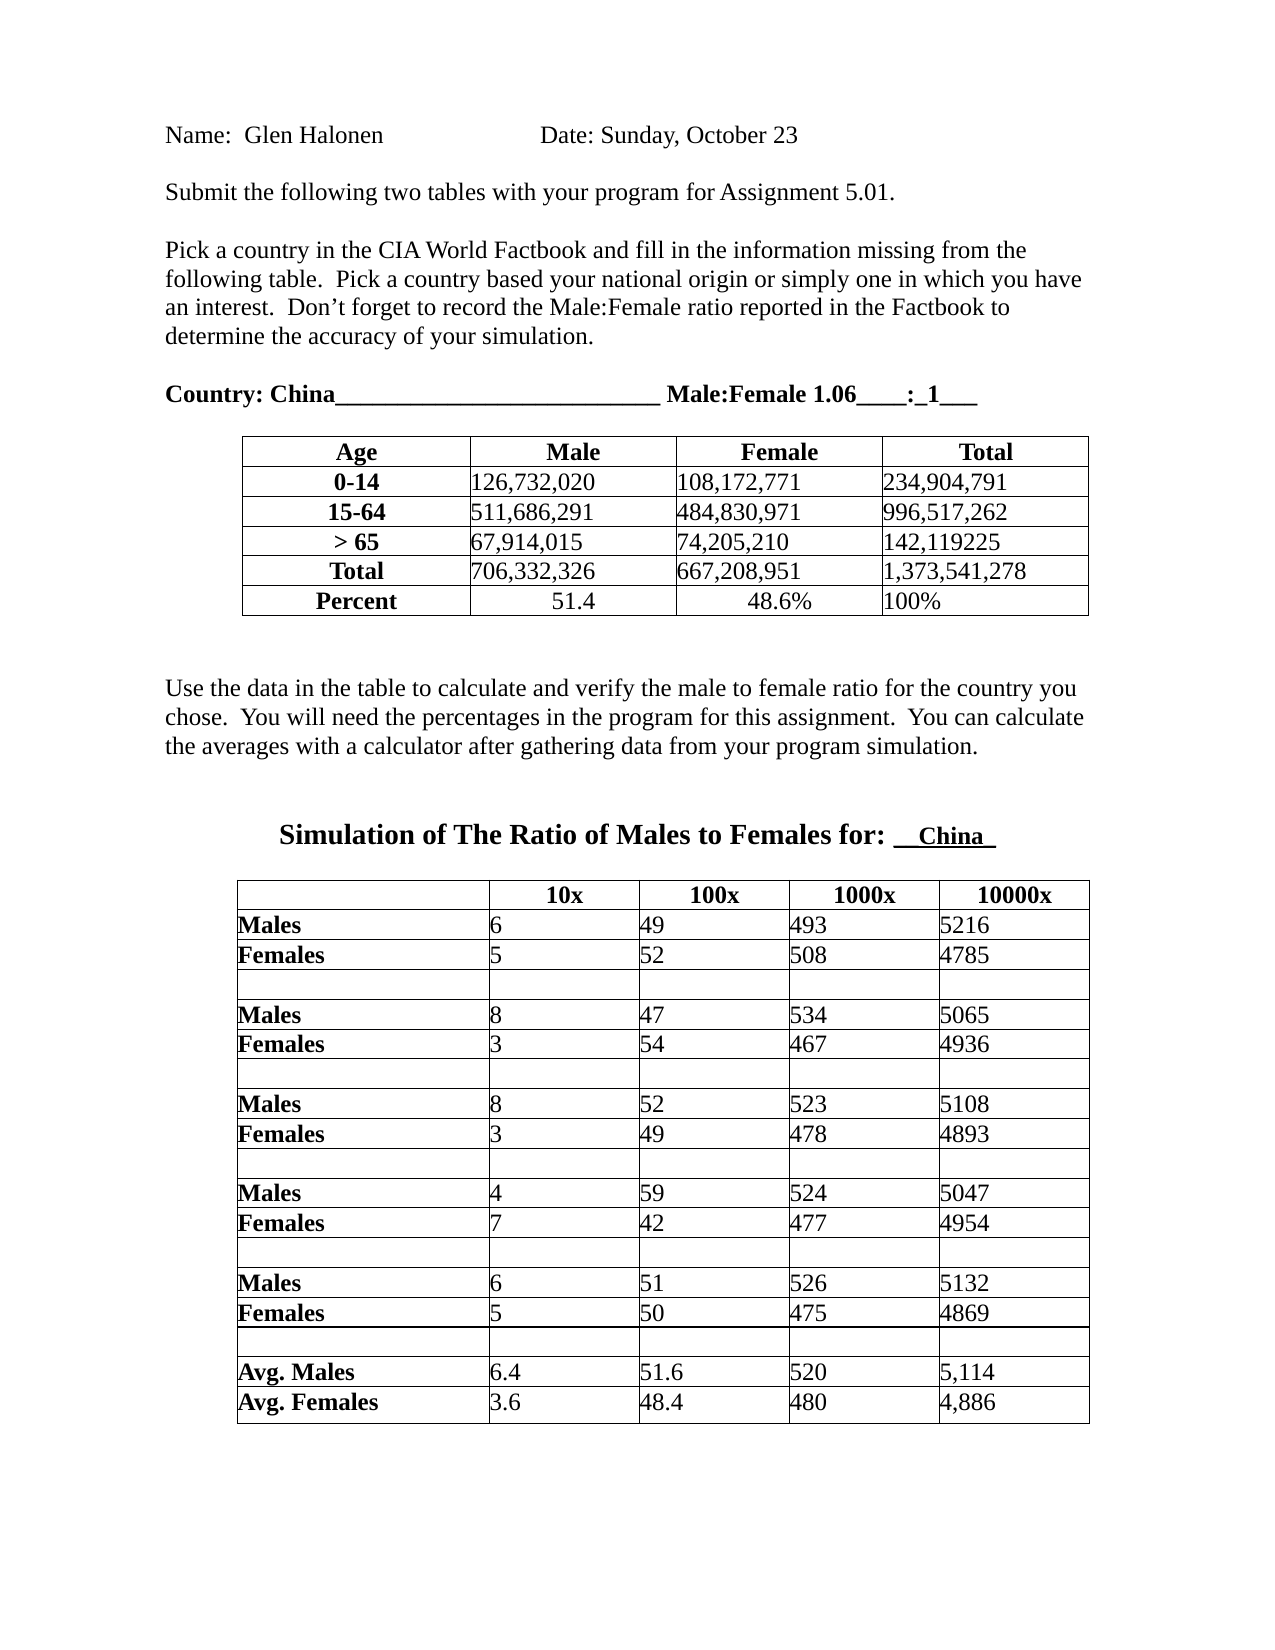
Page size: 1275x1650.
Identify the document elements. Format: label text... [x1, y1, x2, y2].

table_cell 142,119225 [883, 527, 1088, 555]
table_cell 42 [640, 1208, 789, 1237]
table_cell 108,172,771 [677, 467, 882, 496]
table_cell 51 [640, 1268, 789, 1297]
table_cell Avg. Males [238, 1357, 489, 1386]
table_cell [940, 970, 1089, 999]
table_cell 51.4 [471, 586, 676, 615]
table_cell [490, 1149, 639, 1177]
table_header 10000x [940, 881, 1089, 909]
text Country: China__________________________ Male:Female 1.06____:_1___ [165, 379, 1110, 407]
table_cell 511,686,291 [471, 497, 676, 526]
table_cell 4936 [940, 1030, 1089, 1058]
table_cell Females [238, 1298, 489, 1326]
table_cell 3.6 [490, 1387, 639, 1423]
table_cell [490, 1328, 639, 1356]
table_cell 74,205,210 [677, 527, 882, 555]
table_header 1000x [790, 881, 939, 909]
table_cell 47 [640, 1000, 789, 1028]
table_cell 67,914,015 [471, 527, 676, 555]
table_cell Females [238, 1030, 489, 1058]
table_cell 52 [640, 1089, 789, 1118]
table_cell 5 [490, 1298, 639, 1326]
table_cell [940, 1238, 1089, 1267]
table_cell 50 [640, 1298, 789, 1326]
table_cell 508 [790, 940, 939, 969]
table_cell 0-14 [243, 467, 470, 496]
table_cell 478 [790, 1119, 939, 1148]
table_cell 7 [490, 1208, 639, 1237]
table_cell 48.6% [677, 586, 882, 615]
table_cell 477 [790, 1208, 939, 1237]
table_cell [940, 1149, 1089, 1177]
table_cell 1,373,541,278 [883, 556, 1088, 585]
table_header [238, 881, 489, 909]
table_header Female [677, 437, 882, 466]
table_cell 5132 [940, 1268, 1089, 1297]
table_cell 8 [490, 1000, 639, 1028]
table_cell Total [243, 556, 470, 585]
table_cell 52 [640, 940, 789, 969]
table_cell 996,517,262 [883, 497, 1088, 526]
table_cell Males [238, 1268, 489, 1297]
table_cell 480 [790, 1387, 939, 1423]
table_cell 4,886 [940, 1387, 1089, 1423]
table_cell 234,904,791 [883, 467, 1088, 496]
table_cell Females [238, 940, 489, 969]
table_cell 467 [790, 1030, 939, 1058]
table_cell 5,114 [940, 1357, 1089, 1386]
table_cell 3 [490, 1119, 639, 1148]
table_cell 6 [490, 1268, 639, 1297]
table_header 10x [490, 881, 639, 909]
table_cell Percent [243, 586, 470, 615]
table_cell [790, 1328, 939, 1356]
table_cell 5065 [940, 1000, 1089, 1028]
table_cell [940, 1328, 1089, 1356]
table_cell [490, 1238, 639, 1267]
table_cell 484,830,971 [677, 497, 882, 526]
table_cell [238, 1328, 489, 1356]
table_cell 48.4 [640, 1387, 789, 1423]
text Use the data in the table to calculate and verify the male to female ratio for the country you chose. You will need the percentages in the program for this assignment. You can calculate the averages with a calculator after gathering data from your program simulation. [165, 673, 1110, 760]
table_cell [790, 970, 939, 999]
table_cell [790, 1238, 939, 1267]
table_cell 49 [640, 1119, 789, 1148]
table_cell Males [238, 1000, 489, 1028]
table_cell 534 [790, 1000, 939, 1028]
table_cell [640, 1328, 789, 1356]
table_cell 5108 [940, 1089, 1089, 1118]
table_cell 6 [490, 910, 639, 939]
text Pick a country in the CIA World Factbook and fill in the information missing from the following table. Pick a country based your national origin or simply one in which you have an interest. Don’t forget to record the Male:Female ratio reported in the Factbook to determine the accuracy of your simulation. [165, 235, 1110, 350]
table_cell [238, 970, 489, 999]
table_cell Males [238, 910, 489, 939]
table_cell Avg. Females [238, 1387, 489, 1423]
table_cell 49 [640, 910, 789, 939]
table_cell 51.6 [640, 1357, 789, 1386]
table_cell 100% [883, 586, 1088, 615]
text Submit the following two tables with your program for Assignment 5.01. [165, 177, 1110, 206]
table_cell [238, 1149, 489, 1177]
table_cell 667,208,951 [677, 556, 882, 585]
table_cell 5216 [940, 910, 1089, 939]
table_cell 524 [790, 1179, 939, 1207]
table_cell Males [238, 1179, 489, 1207]
table_cell 4869 [940, 1298, 1089, 1326]
text Name: Glen Halonen Date: Sunday, October 23 [165, 120, 1110, 149]
table_cell [490, 970, 639, 999]
table_header 100x [640, 881, 789, 909]
table_cell [238, 1238, 489, 1267]
table_cell 8 [490, 1089, 639, 1118]
table_cell [640, 1238, 789, 1267]
table_cell [490, 1059, 639, 1088]
table_cell 5 [490, 940, 639, 969]
table_cell 4785 [940, 940, 1089, 969]
table_cell 706,332,326 [471, 556, 676, 585]
table_cell [940, 1059, 1089, 1088]
table_header Total [883, 437, 1088, 466]
table_cell 4954 [940, 1208, 1089, 1237]
table_cell 126,732,020 [471, 467, 676, 496]
table_header Age [243, 437, 470, 466]
table_cell 520 [790, 1357, 939, 1386]
table_cell [640, 1059, 789, 1088]
table_cell [790, 1059, 939, 1088]
table_cell 4 [490, 1179, 639, 1207]
table_cell 523 [790, 1089, 939, 1118]
table_header Male [471, 437, 676, 466]
table_cell 493 [790, 910, 939, 939]
text Simulation of The Ratio of Males to Females for: __China_ [165, 817, 1110, 851]
table_cell 15-64 [243, 497, 470, 526]
table_cell 526 [790, 1268, 939, 1297]
table_cell 475 [790, 1298, 939, 1326]
table_cell 5047 [940, 1179, 1089, 1207]
table_cell Males [238, 1089, 489, 1118]
table_cell 3 [490, 1030, 639, 1058]
table_cell 59 [640, 1179, 789, 1207]
table_cell > 65 [243, 527, 470, 555]
table_cell [238, 1059, 489, 1088]
table_cell [640, 1149, 789, 1177]
table_cell Females [238, 1119, 489, 1148]
table_cell [790, 1149, 939, 1177]
table_cell [640, 970, 789, 999]
table_cell Females [238, 1208, 489, 1237]
table_cell 6.4 [490, 1357, 639, 1386]
table_cell 54 [640, 1030, 789, 1058]
table_cell 4893 [940, 1119, 1089, 1148]
